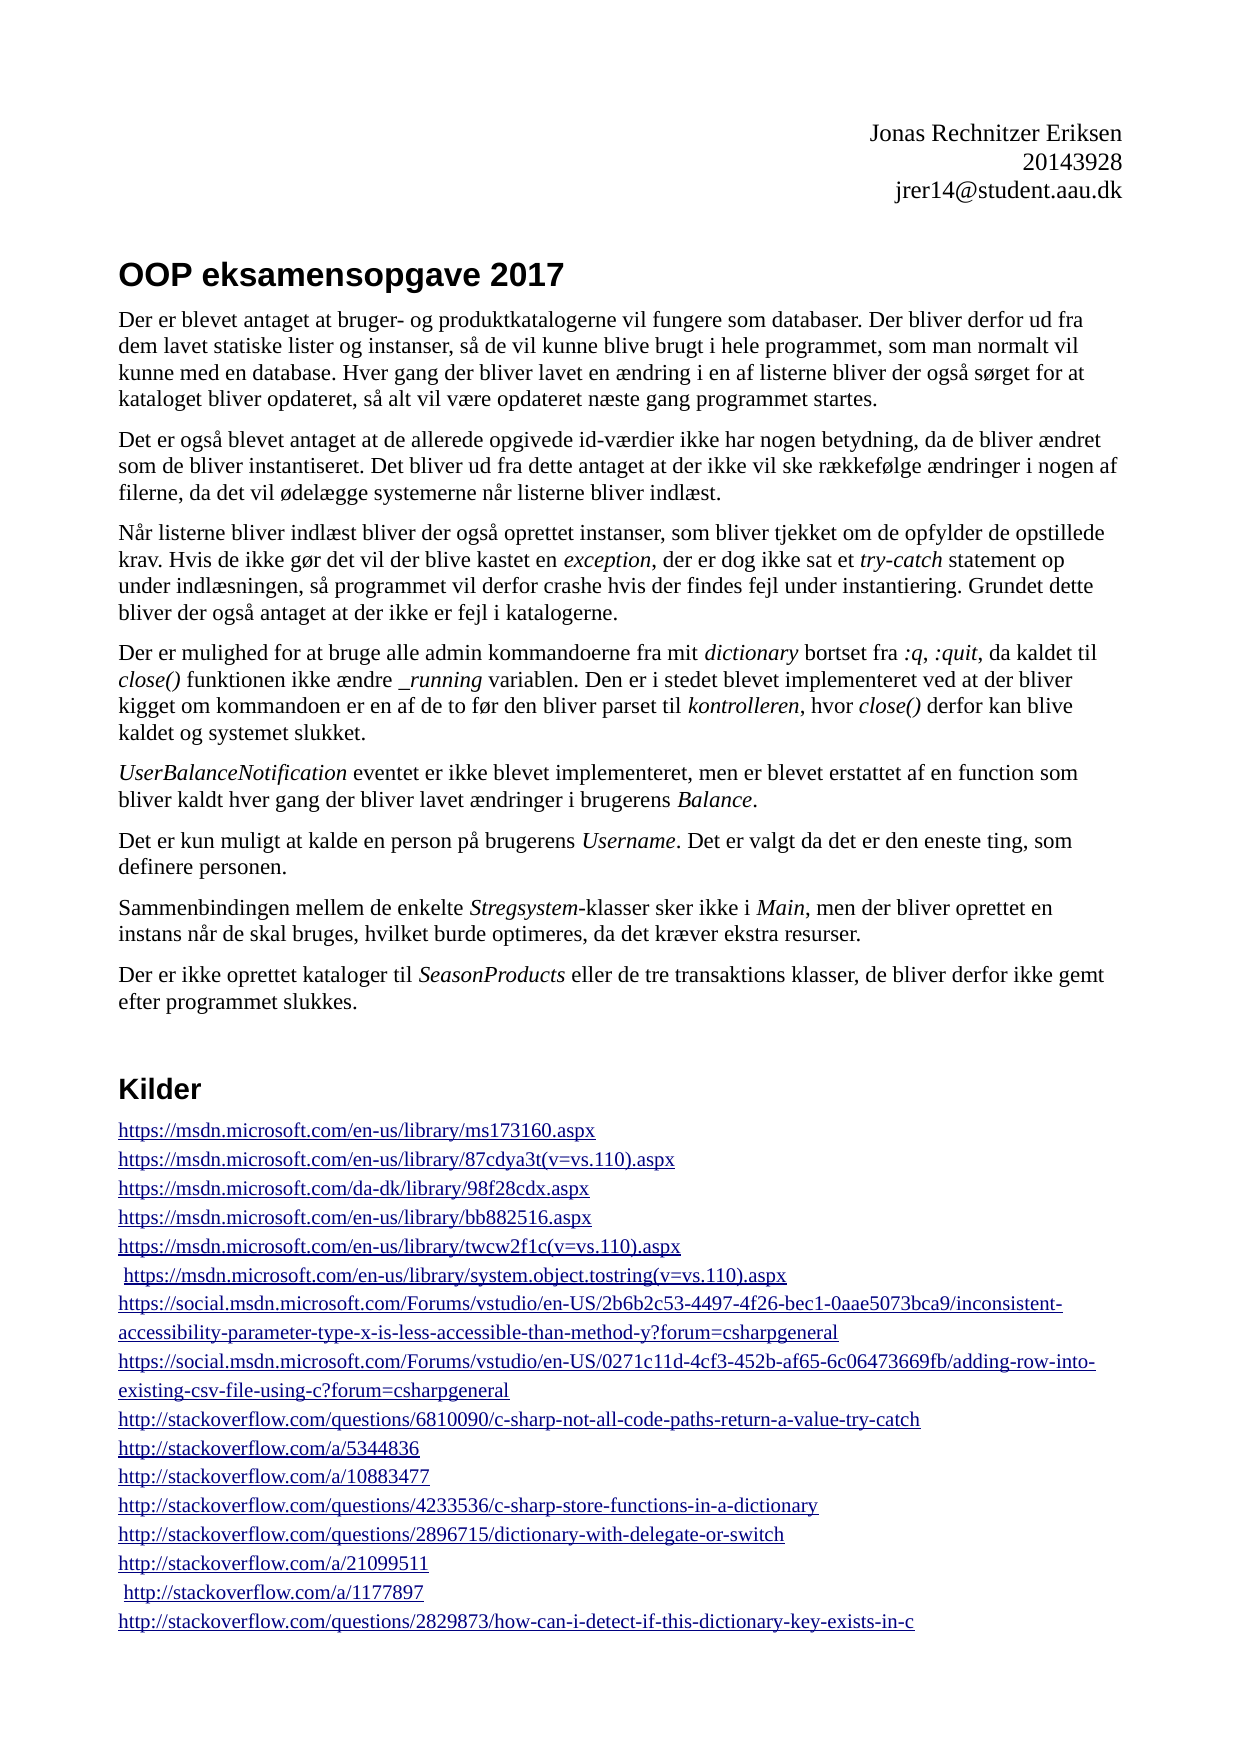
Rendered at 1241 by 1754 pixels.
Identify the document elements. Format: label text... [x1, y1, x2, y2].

text Sammenbindingen mellem de enkelte Stregsystem-klasser sker ikke i Main, men der bliver oprettet en instans når de skal bruges, hvilket burde optimeres, da det kræver ekstra resurser. [118, 894, 1122, 947]
text Når listerne bliver indlæst bliver der også oprettet instanser, som bliver tjekket om de opfylder de opstillede krav. Hvis de ikke gør det vil der blive kastet en exception, der er dog ikke sat et try-catch statement op under indlæsningen, så programmet vil derfor crashe hvis der findes fejl under instantiering. Grundet dette bliver der også antaget at der ikke er fejl i katalogerne. [118, 519, 1122, 625]
text Der er mulighed for at bruge alle admin kommandoerne fra mit dictionary bortset fra :q, :quit, da kaldet til close() funktionen ikke ændre _running variablen. Den er i stedet blevet implementeret ved at der bliver kigget om kommandoen er en af de to før den bliver parset til kontrolleren, hvor close() derfor kan blive kaldet og systemet slukket. [118, 639, 1122, 745]
text Der er blevet antaget at bruger- og produktkatalogerne vil fungere som databaser. Der bliver derfor ud fra dem lavet statiske lister og instanser, så de vil kunne blive brugt i hele programmet, som man normalt vil kunne med en database. Hver gang der bliver lavet en ændring i en af listerne bliver der også sørget for at kataloget bliver opdateret, så alt vil være opdateret næste gang programmet startes. [118, 306, 1122, 411]
subtitle OOP eksamensopgave 2017 [118, 255, 1122, 293]
text https://msdn.microsoft.com/en-us/library/ms173160.aspx https://msdn.microsoft.com/en-us/library/87cdya3t(v=vs.110).aspx https://msdn.microsoft.com/da-dk/library/98f28cdx.aspx https://msdn.microsoft.com/en-us/library/bb882516.aspx https://msdn.microsoft.com/en-us/library/twcw2f1c(v=vs.110).aspx https://msdn.microsoft.com/en-us/library/system.object.tostring(v=vs.110).aspx https://social.msdn.microsoft.com/Forums/vstudio/en-US/2b6b2c53-4497-4f26-bec1-0aae5073bca9/inconsistent-accessibility-parameter-type-x-is-less-accessible-than-method-y?forum=csharpgeneral https://social.msdn.microsoft.com/Forums/vstudio/en-US/0271c11d-4cf3-452b-af65-6c06473669fb/adding-row-into-existing-csv-file-using-c?forum=csharpgeneral http://stackoverflow.com/questions/6810090/c-sharp-not-all-code-paths-return-a-value-try-catch http://stackoverflow.com/a/5344836 http://stackoverflow.com/a/10883477 http://stackoverflow.com/questions/4233536/c-sharp-store-functions-in-a-dictionary http://stackoverflow.com/questions/2896715/dictionary-with-delegate-or-switch http://stackoverflow.com/a/21099511 http://stackoverflow.com/a/1177897 http://stackoverflow.com/questions/2829873/how-can-i-detect-if-this-dictionary-key-exists-in-c [118, 1118, 1122, 1633]
text Det er også blevet antaget at de allerede opgivede id-værdier ikke har nogen betydning, da de bliver ændret som de bliver instantiseret. Det bliver ud fra dette antaget at der ikke vil ske rækkefølge ændringer i nogen af filerne, da det vil ødelægge systemerne når listerne bliver indlæst. [118, 426, 1122, 505]
text Der er ikke oprettet kataloger til SeasonProducts eller de tre transaktions klasser, de bliver derfor ikke gemt efter programmet slukkes. [118, 961, 1122, 1043]
text UserBalanceNotification eventet er ikke blevet implementeret, men er blevet erstattet af en function som bliver kaldt hver gang der bliver lavet ændringer i brugerens Balance. [118, 759, 1122, 812]
subtitle Kilder [118, 1072, 1122, 1106]
text Det er kun muligt at kalde en person på brugerens Username. Det er valgt da det er den eneste ting, som definere personen. [118, 827, 1122, 879]
